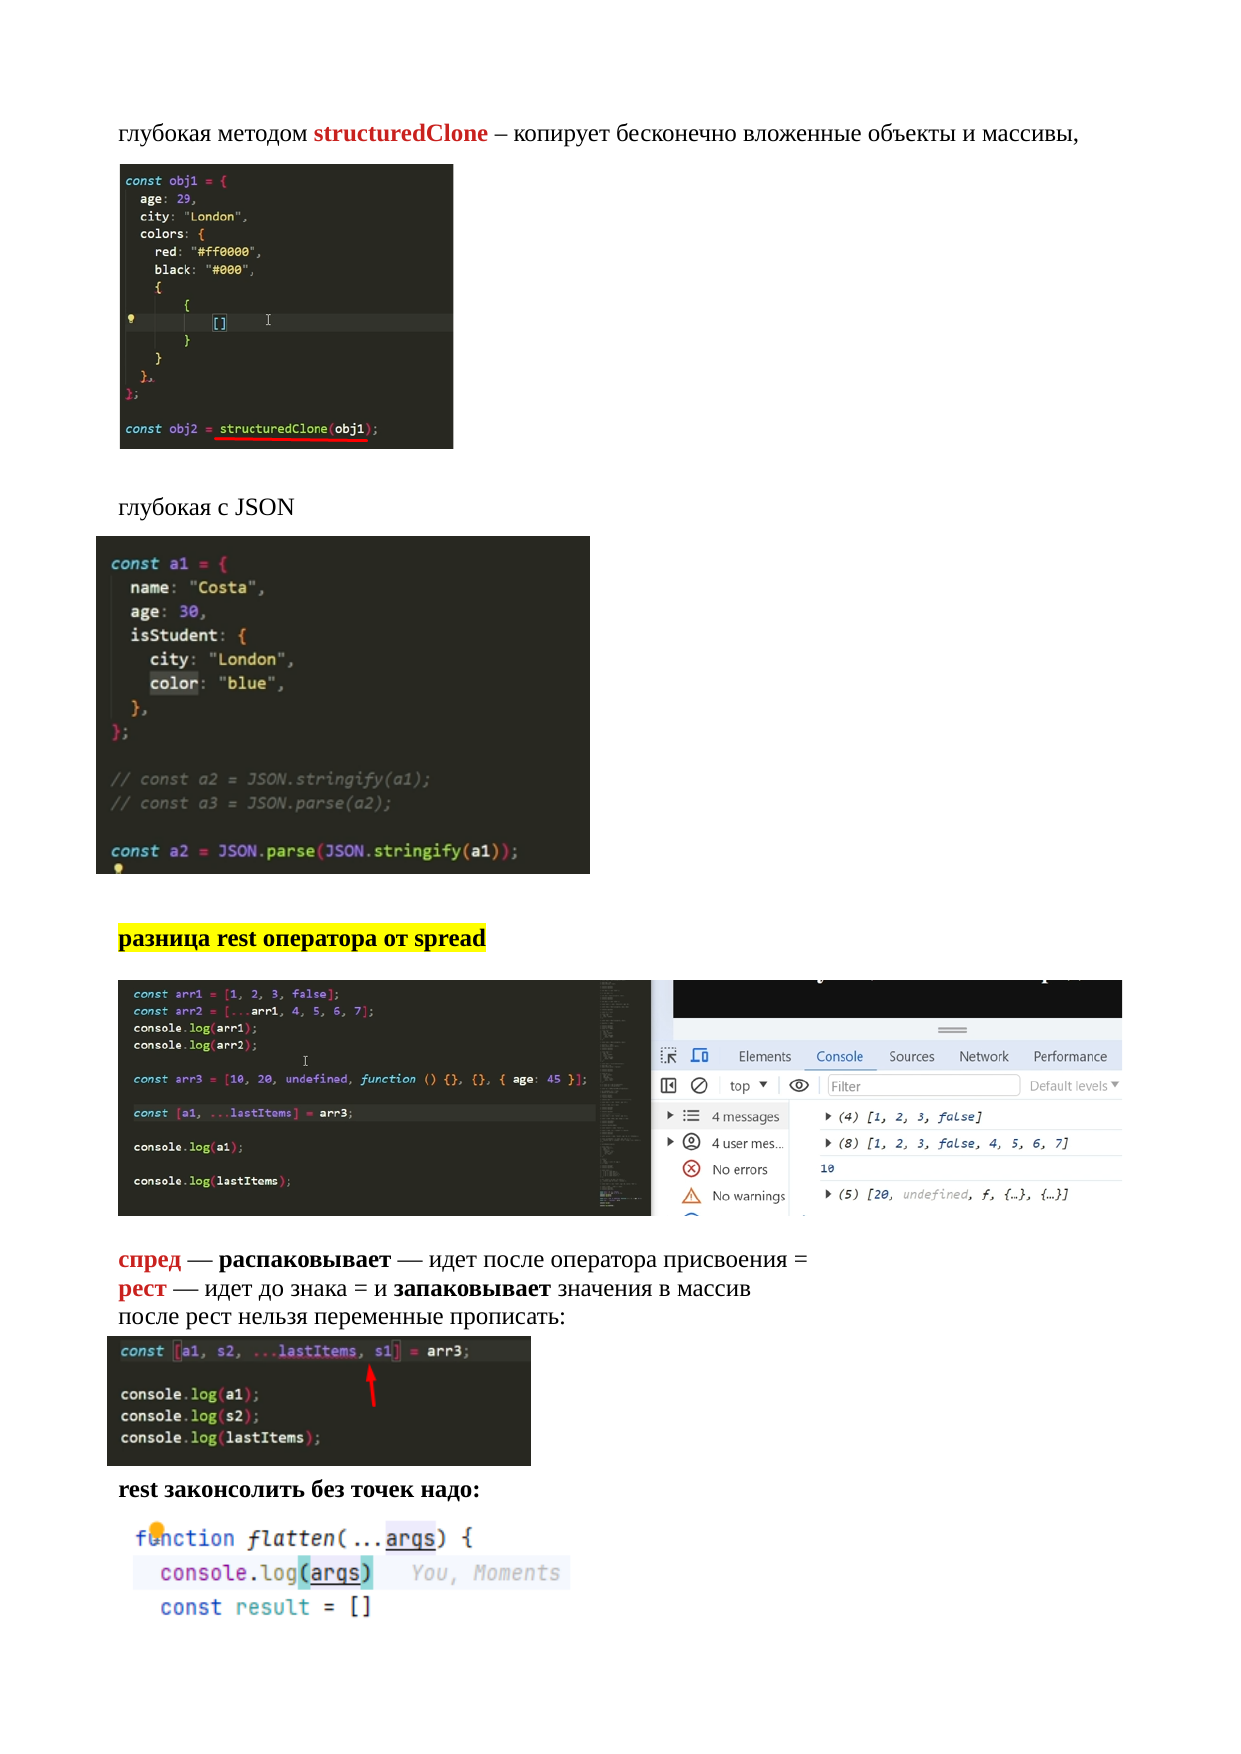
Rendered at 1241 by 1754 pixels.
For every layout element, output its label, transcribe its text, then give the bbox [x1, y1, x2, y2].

text глубокая методом structuredClone – копирует бесконечно вложенные объекты и массивы, [118, 118, 1122, 147]
text спред — распаковывает — идет после оператора присвоения = [118, 1244, 1122, 1273]
picture [119, 164, 454, 449]
text rest законсолить без точек надо: [118, 1474, 1122, 1503]
text глубокая с JSON [118, 492, 1122, 521]
picture [118, 980, 1123, 1216]
picture [107, 1336, 531, 1466]
text разница rest оператора от spread [118, 923, 1122, 952]
picture [96, 536, 590, 874]
text рест — идет до знака = и запаковывает значения в массив [118, 1273, 1122, 1301]
picture [132, 1518, 571, 1637]
text после рест нельзя переменные прописать: [118, 1301, 1122, 1330]
